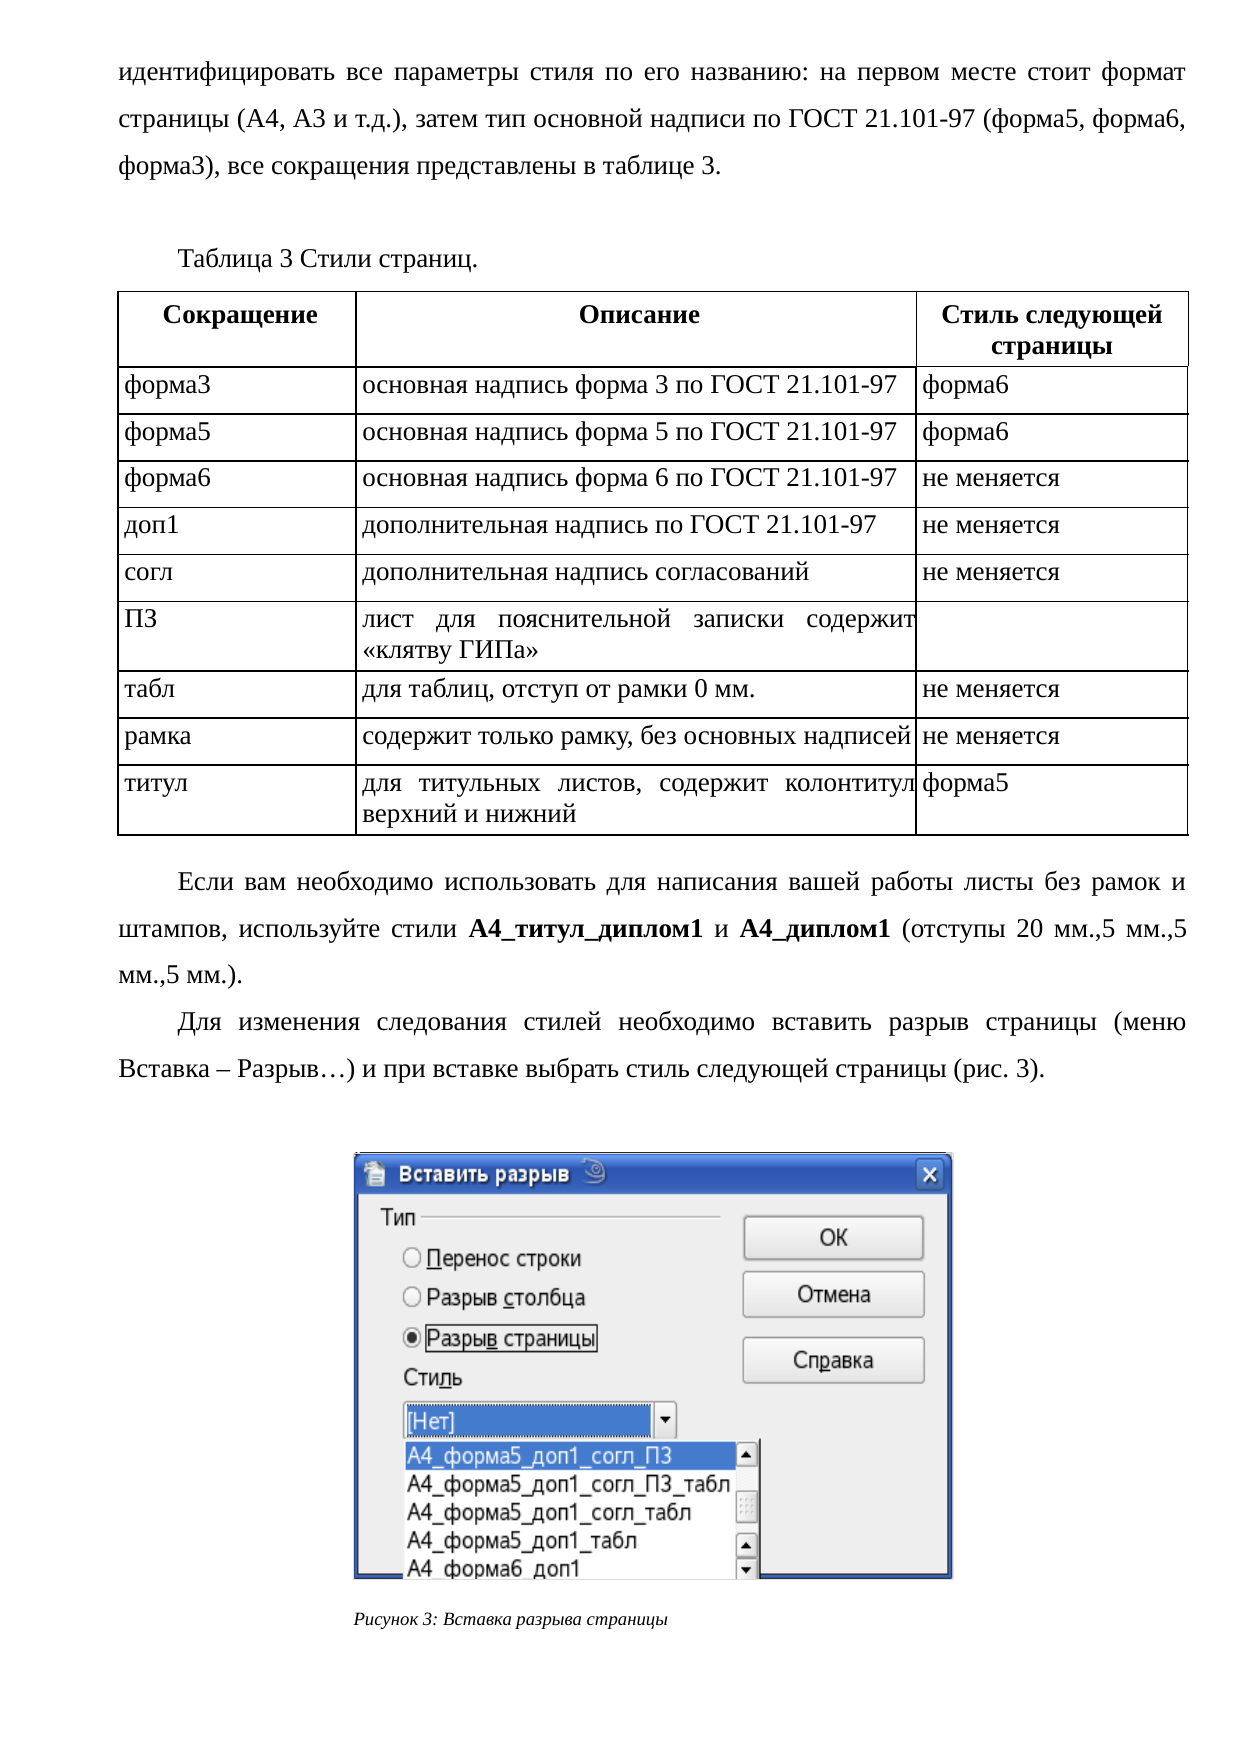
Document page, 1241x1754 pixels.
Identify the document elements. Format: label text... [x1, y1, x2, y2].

table_cell содержит только рамку, без основных надписей [357, 719, 915, 764]
table_cell для таблиц, отступ от рамки 0 мм. [357, 672, 915, 717]
table_cell рамка [119, 719, 355, 764]
table_cell [917, 602, 1187, 670]
table_cell не меняется [917, 672, 1187, 717]
table_cell не меняется [917, 555, 1187, 601]
table_cell форма5 [917, 766, 1187, 834]
table_cell для титульных листов, содержит колонтитул верхний и нижний [357, 766, 915, 834]
table_cell доп1 [119, 508, 355, 554]
table_cell не меняется [917, 508, 1187, 554]
text Для изменения следования стилей необходимо вставить разрыв страницы (меню Вставка – Разрыв…) и при вставке выбрать стиль следующей страницы (рис. 3). [118, 1005, 1188, 1083]
table_cell дополнительная надпись согласований [357, 555, 915, 601]
table_cell основная надпись форма 5 по ГОСТ 21.101-97 [357, 415, 915, 460]
table_cell форма6 [917, 367, 1187, 413]
table_cell табл [119, 672, 355, 717]
table_cell форма3 [119, 368, 355, 413]
table_cell Стиль следующей страницы [917, 292, 1188, 366]
picture [354, 1154, 953, 1579]
table_cell ПЗ [119, 602, 355, 670]
text [353, 1145, 953, 1152]
table_cell Сокращение [119, 292, 355, 366]
table_header Таблица 3 Стили страниц. [118, 242, 1188, 291]
text идентифицировать все параметры стиля по его названию: на первом месте стоит формат страницы (А4, А3 и т.д.), затем тип основной надписи по ГОСТ 21.101-97 (форма5, форма6, форма3), все сокращения представлены в таблице 3. [118, 55, 1188, 180]
table_cell основная надпись форма 6 по ГОСТ 21.101-97 [357, 462, 915, 507]
table_cell не меняется [917, 462, 1187, 507]
table_cell форма6 [119, 462, 355, 507]
table_cell титул [119, 766, 355, 834]
table_cell лист для пояснительной записки содержит «клятву ГИПа» [357, 602, 915, 670]
table_cell дополнительная надпись по ГОСТ 21.101-97 [357, 508, 915, 554]
table_cell форма5 [119, 415, 355, 460]
table_cell согл [119, 555, 355, 601]
table_cell форма6 [917, 415, 1187, 460]
table_cell Описание [357, 292, 916, 366]
table_cell основная надпись форма 3 по ГОСТ 21.101-97 [357, 368, 915, 413]
text Рисунок 3: Вставка разрыва страницы [353, 1580, 953, 1630]
table_cell не меняется [917, 719, 1187, 764]
text Если вам необходимо использовать для написания вашей работы листы без рамок и штампов, используйте стили A4_титул_диплом1 и A4_диплом1 (отступы 20 мм.,5 мм.,5 мм.,5 мм.). [118, 865, 1188, 989]
